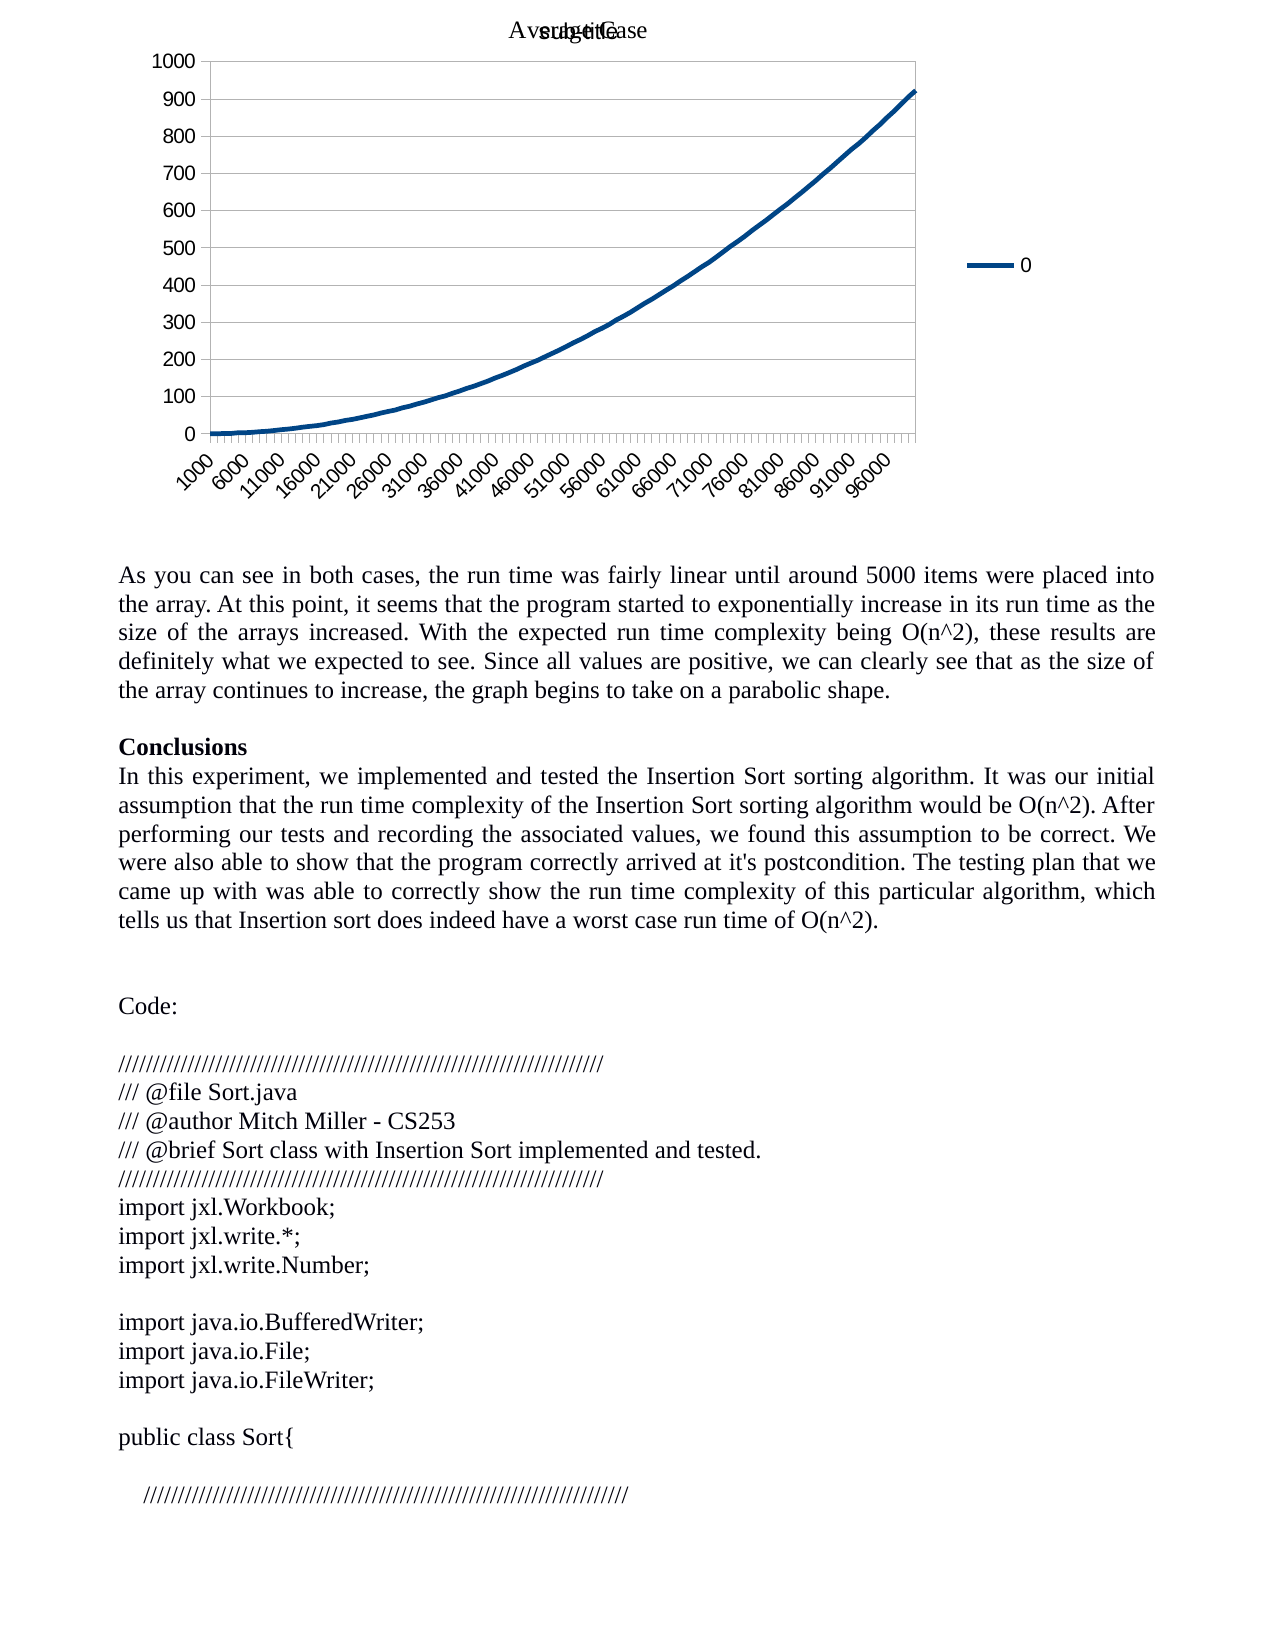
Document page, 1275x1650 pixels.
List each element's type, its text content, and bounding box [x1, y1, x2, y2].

text Code: [118, 991, 1157, 1020]
text import jxl.write.*; [118, 1221, 1157, 1250]
text import java.io.BufferedWriter; [118, 1307, 1157, 1336]
text ////////////////////////////////////////////////////////////////////// [118, 1480, 1157, 1509]
text Conclusions [118, 732, 1157, 761]
text public class Sort{ [118, 1422, 1157, 1451]
text /// @author Mitch Miller - CS253 [118, 1106, 1157, 1135]
text In this experiment, we implemented and tested the Insertion Sort sorting algorithm. It was our initial assumption that the run time complexity of the Insertion Sort sorting algorithm would be O(n^2). After performing our tests and recording the associated values, we found this assumption to be correct. We were also able to show that the program correctly arrived at it's postcondition. The testing plan that we came up with was able to correctly show the run time complexity of this particular algorithm, which tells us that Insertion sort does indeed have a worst case run time of O(n^2). [118, 761, 1157, 934]
text import java.io.FileWriter; [118, 1365, 1157, 1394]
text As you can see in both cases, the run time was fairly linear until around 5000 items were placed into the array. At this point, it seems that the program started to exponentially increase in its run time as the size of the arrays increased. With the expected run time complexity being O(n^2), these results are definitely what we expected to see. Since all values are positive, we can clearly see that as the size of the array continues to increase, the graph begins to take on a parabolic shape. [118, 560, 1157, 704]
text import java.io.File; [118, 1336, 1157, 1365]
text /// @file Sort.java [118, 1077, 1157, 1106]
text import jxl.Workbook; [118, 1192, 1157, 1221]
text import jxl.write.Number; [118, 1250, 1157, 1279]
text ////////////////////////////////////////////////////////////////////// [118, 1164, 1157, 1192]
text ////////////////////////////////////////////////////////////////////// [118, 1049, 1157, 1077]
text /// @brief Sort class with Insertion Sort implemented and tested. [118, 1135, 1157, 1164]
